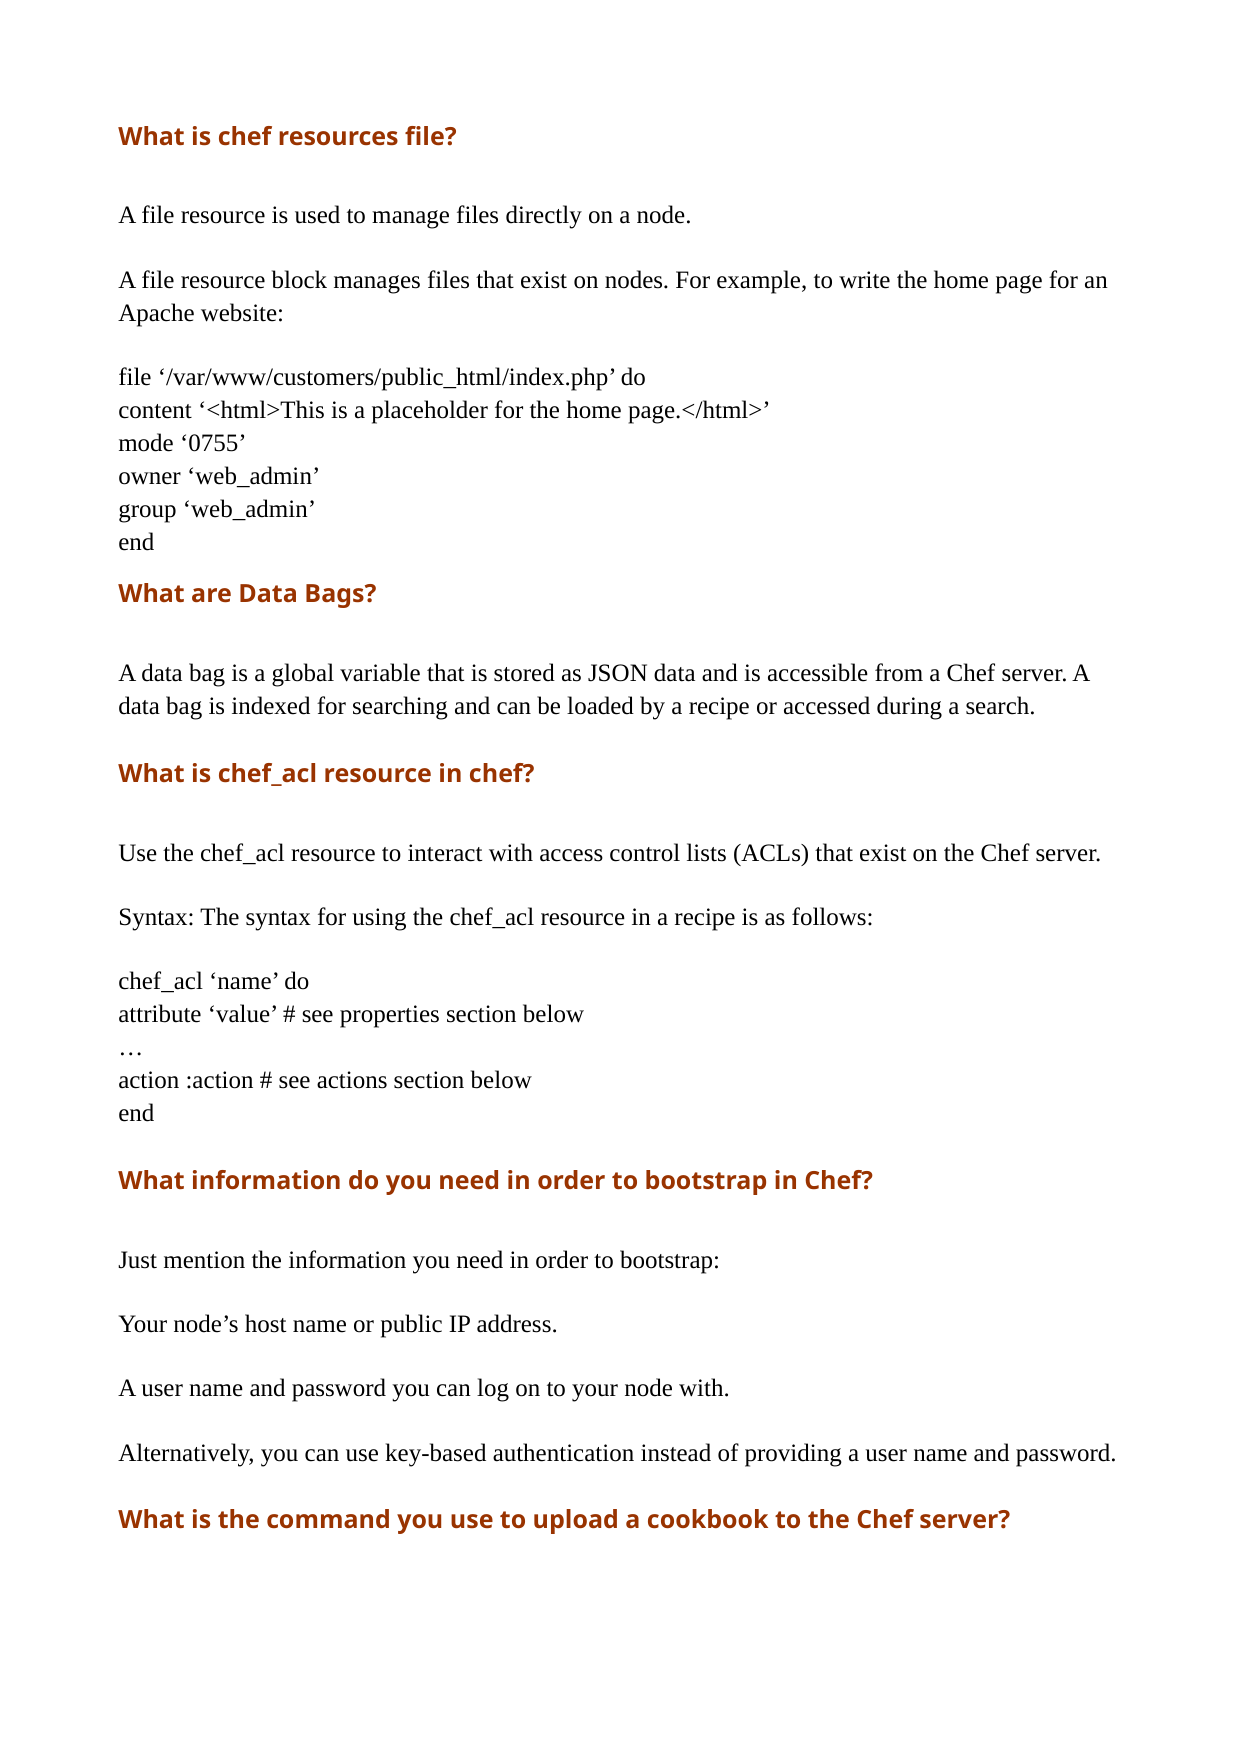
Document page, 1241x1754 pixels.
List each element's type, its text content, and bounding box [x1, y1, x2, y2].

text What is the command you use to upload a cookbook to the Chef server? [118, 1502, 1122, 1536]
text Alternatively, you can use key-based authentication instead of providing a user name and password. [118, 1438, 1122, 1466]
text What is chef resources file? [118, 118, 1122, 152]
text file ‘/var/www/customers/public_html/index.php’ do content ‘<html>This is a placeholder for the home page.</html>’ mode ‘0755’ owner ‘web_admin’ group ‘web_admin’ end [118, 362, 1122, 556]
text A file resource block manages files that exist on nodes. For example, to write the home page for an Apache website: [118, 265, 1122, 326]
text Syntax: The syntax for using the chef_acl resource in a recipe is as follows: [118, 902, 1122, 931]
text What information do you need in order to bootstrap in Chef? [118, 1162, 1122, 1197]
text What is chef_acl resource in chef? [118, 755, 1122, 789]
text Your node’s host name or public IP address. [118, 1309, 1122, 1338]
text Just mention the information you need in order to bootstrap: [118, 1245, 1122, 1273]
text A data bag is a global variable that is stored as JSON data and is accessible from a Chef server. A data bag is indexed for searching and can be loaded by a recipe or accessed during a search. [118, 658, 1122, 720]
text chef_acl ‘name’ do attribute ‘value’ # see properties section below … action :action # see actions section below end [118, 966, 1122, 1127]
text What are Data Bags? [118, 576, 1122, 610]
text A file resource is used to manage files directly on a node. [118, 200, 1122, 229]
text A user name and password you can log on to your node with. [118, 1373, 1122, 1402]
text Use the chef_acl resource to interact with access control lists (ACLs) that exist on the Chef server. [118, 838, 1122, 866]
